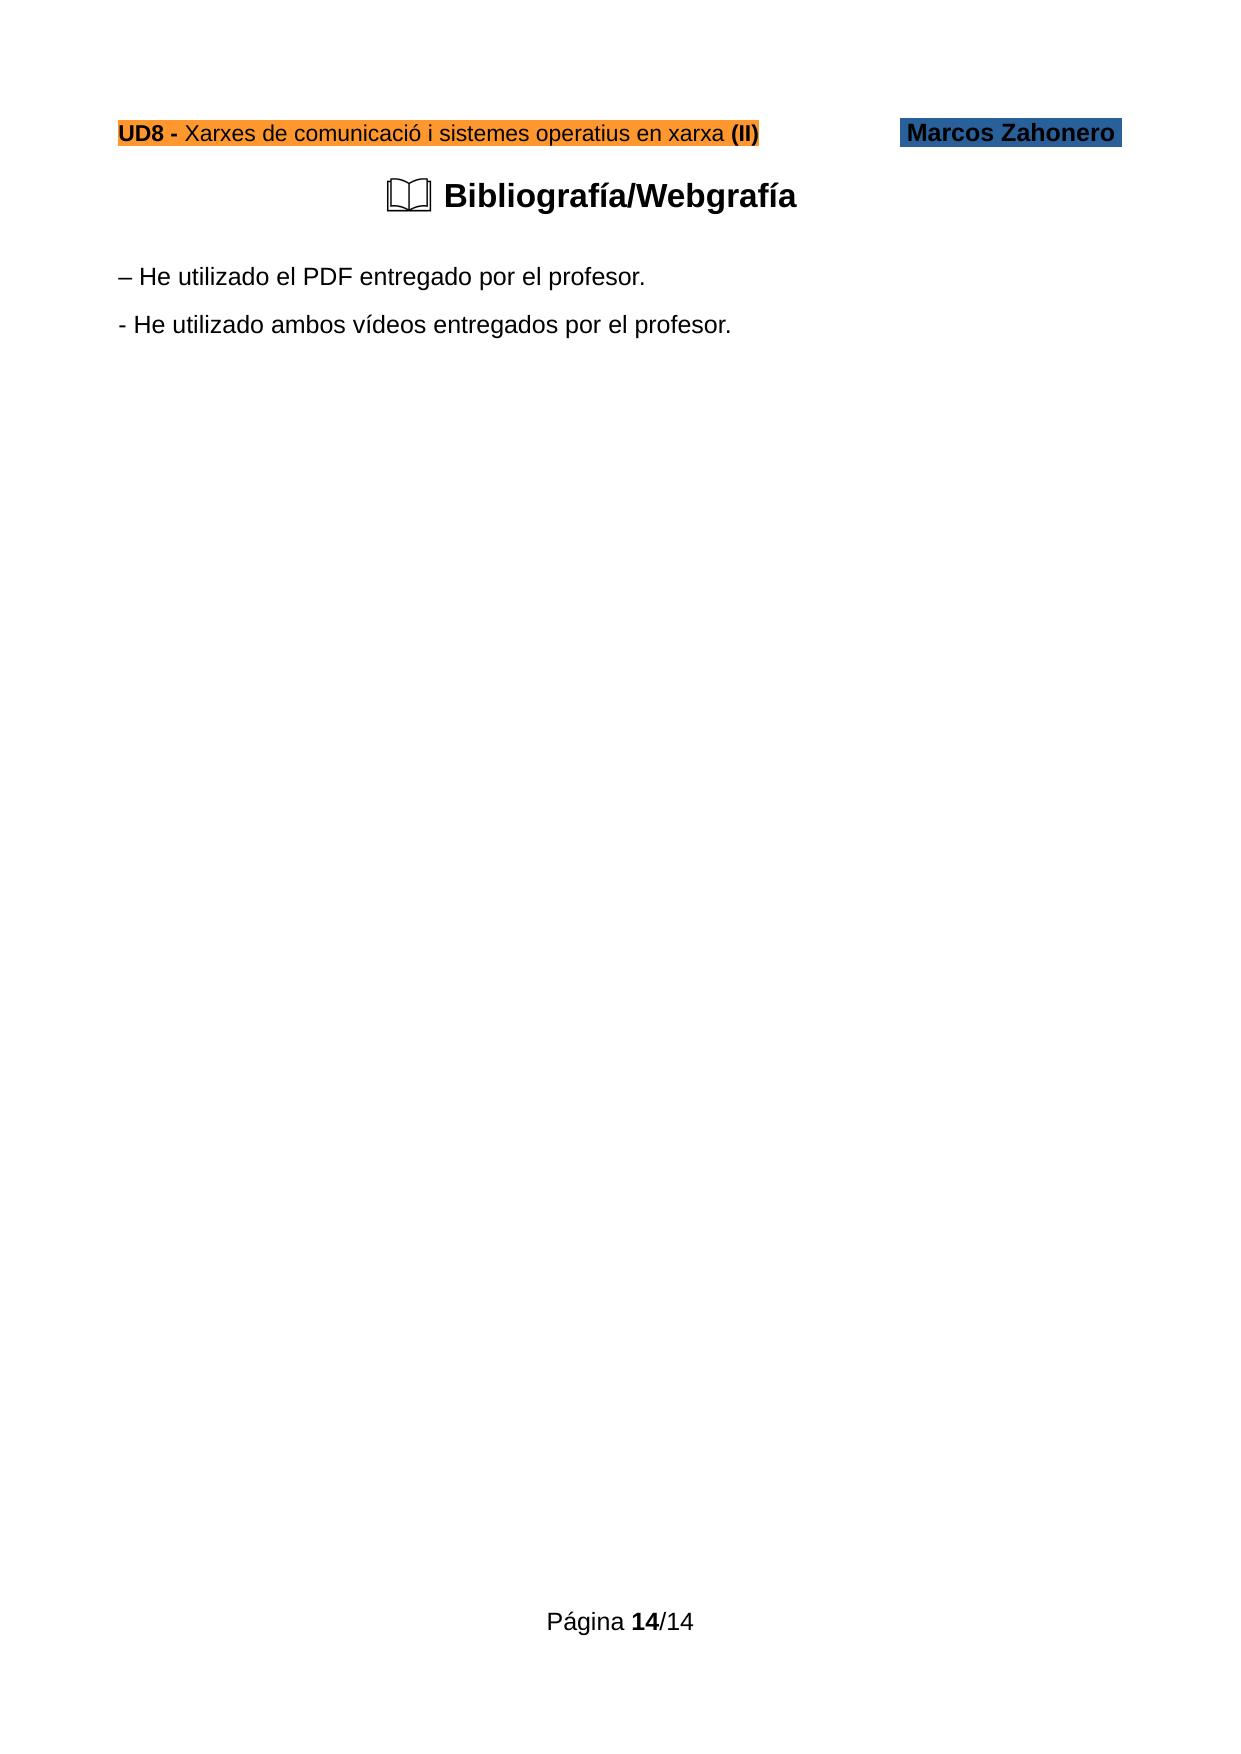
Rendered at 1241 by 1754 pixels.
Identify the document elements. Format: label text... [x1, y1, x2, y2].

subtitle Bibliografía/Webgrafía [118, 176, 1122, 215]
picture [381, 176, 437, 214]
text - He utilizado ambos vídeos entregados por el profesor. [118, 310, 1122, 339]
text – He utilizado el PDF entregado por el profesor. [118, 262, 1122, 291]
